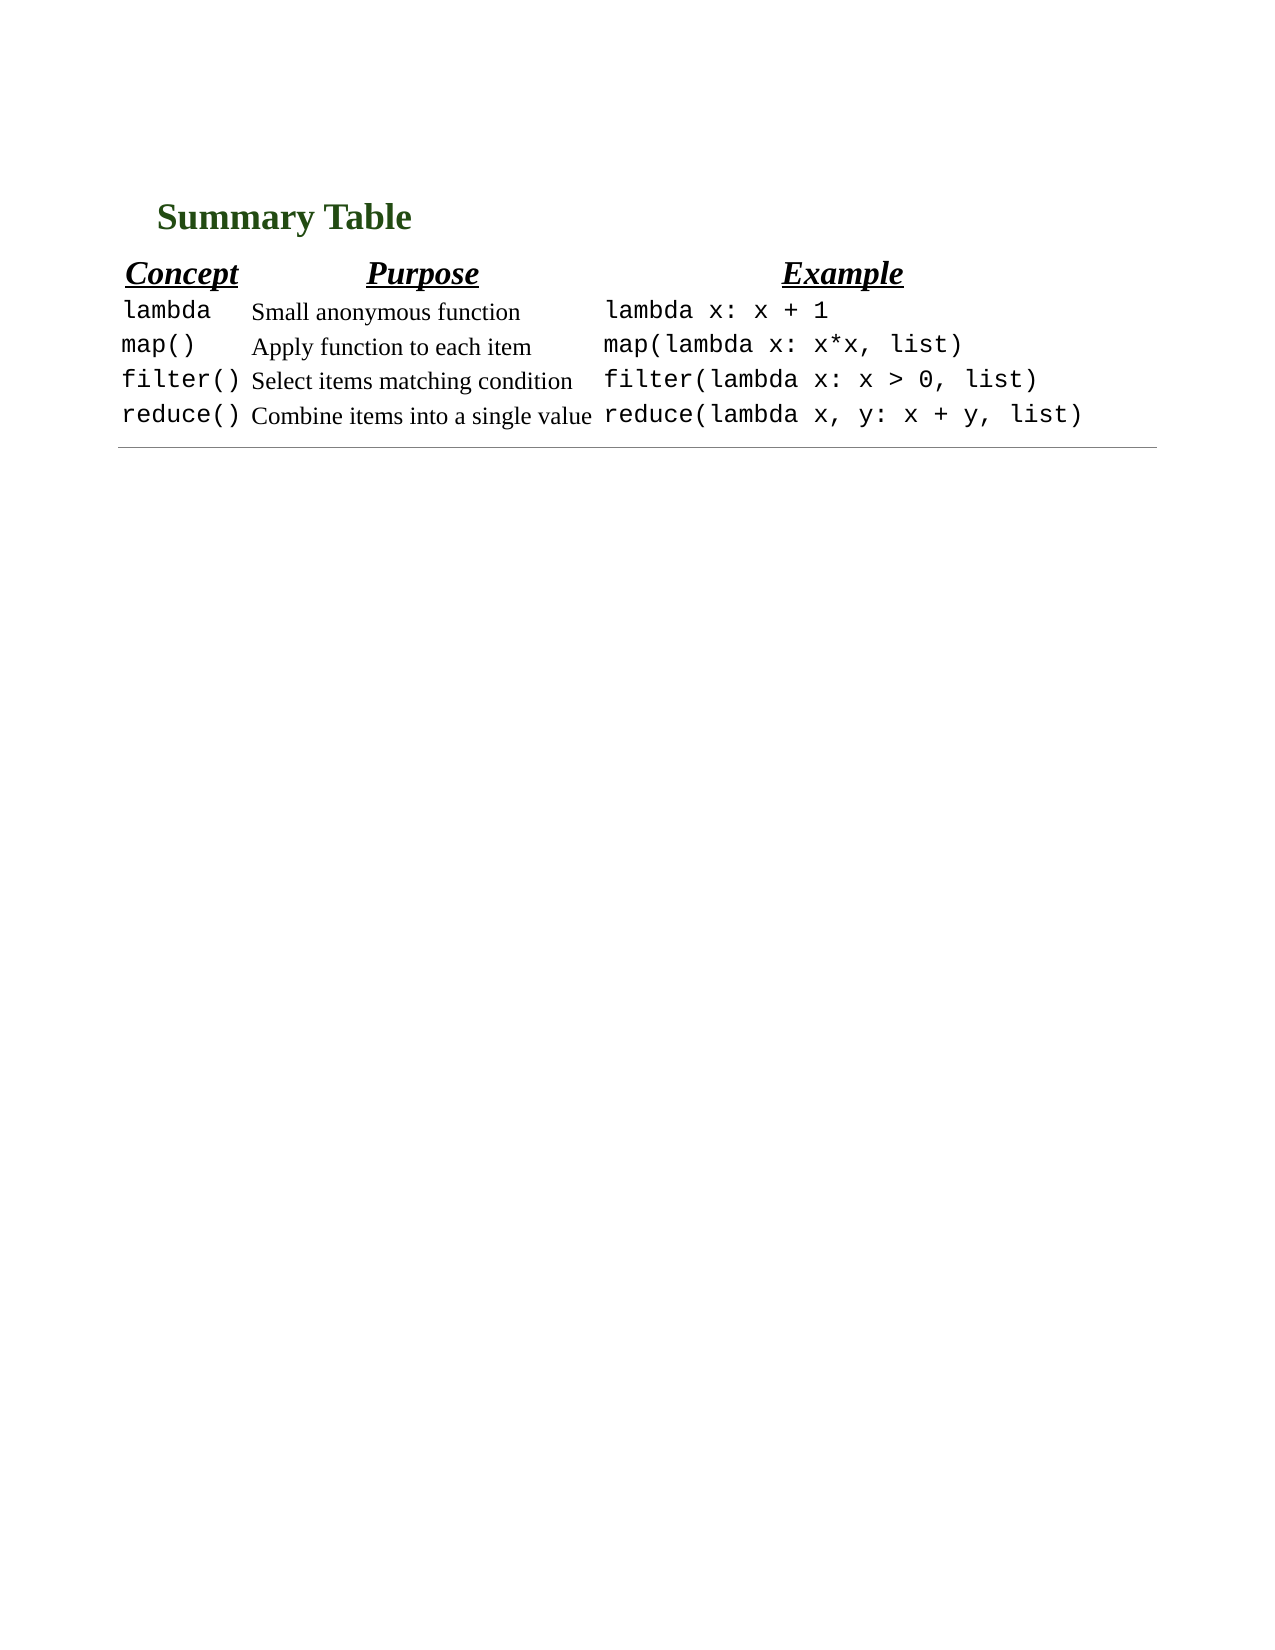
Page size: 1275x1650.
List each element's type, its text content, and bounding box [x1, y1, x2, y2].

table_cell Apply function to each item [248, 329, 600, 363]
table_cell Select items matching condition [248, 364, 600, 398]
table_cell lambda x: x + 1 [600, 294, 1088, 329]
table_cell map(lambda x: x*x, list) [600, 329, 1088, 363]
table_cell lambda [118, 294, 248, 329]
table_cell reduce() [118, 398, 248, 433]
table_cell reduce(lambda x, y: x + y, list) [600, 398, 1088, 433]
table_cell map() [118, 329, 248, 363]
table_cell filter(lambda x: x > 0, list) [600, 364, 1088, 398]
table_cell Combine items into a single value [248, 398, 600, 433]
table_header Concept [118, 250, 248, 294]
table_cell filter() [118, 364, 248, 398]
subtitle 🧠 Summary Table [118, 194, 1157, 238]
table_header Example [600, 250, 1088, 294]
table_cell Small anonymous function [248, 294, 600, 329]
table_header Purpose [248, 250, 600, 294]
